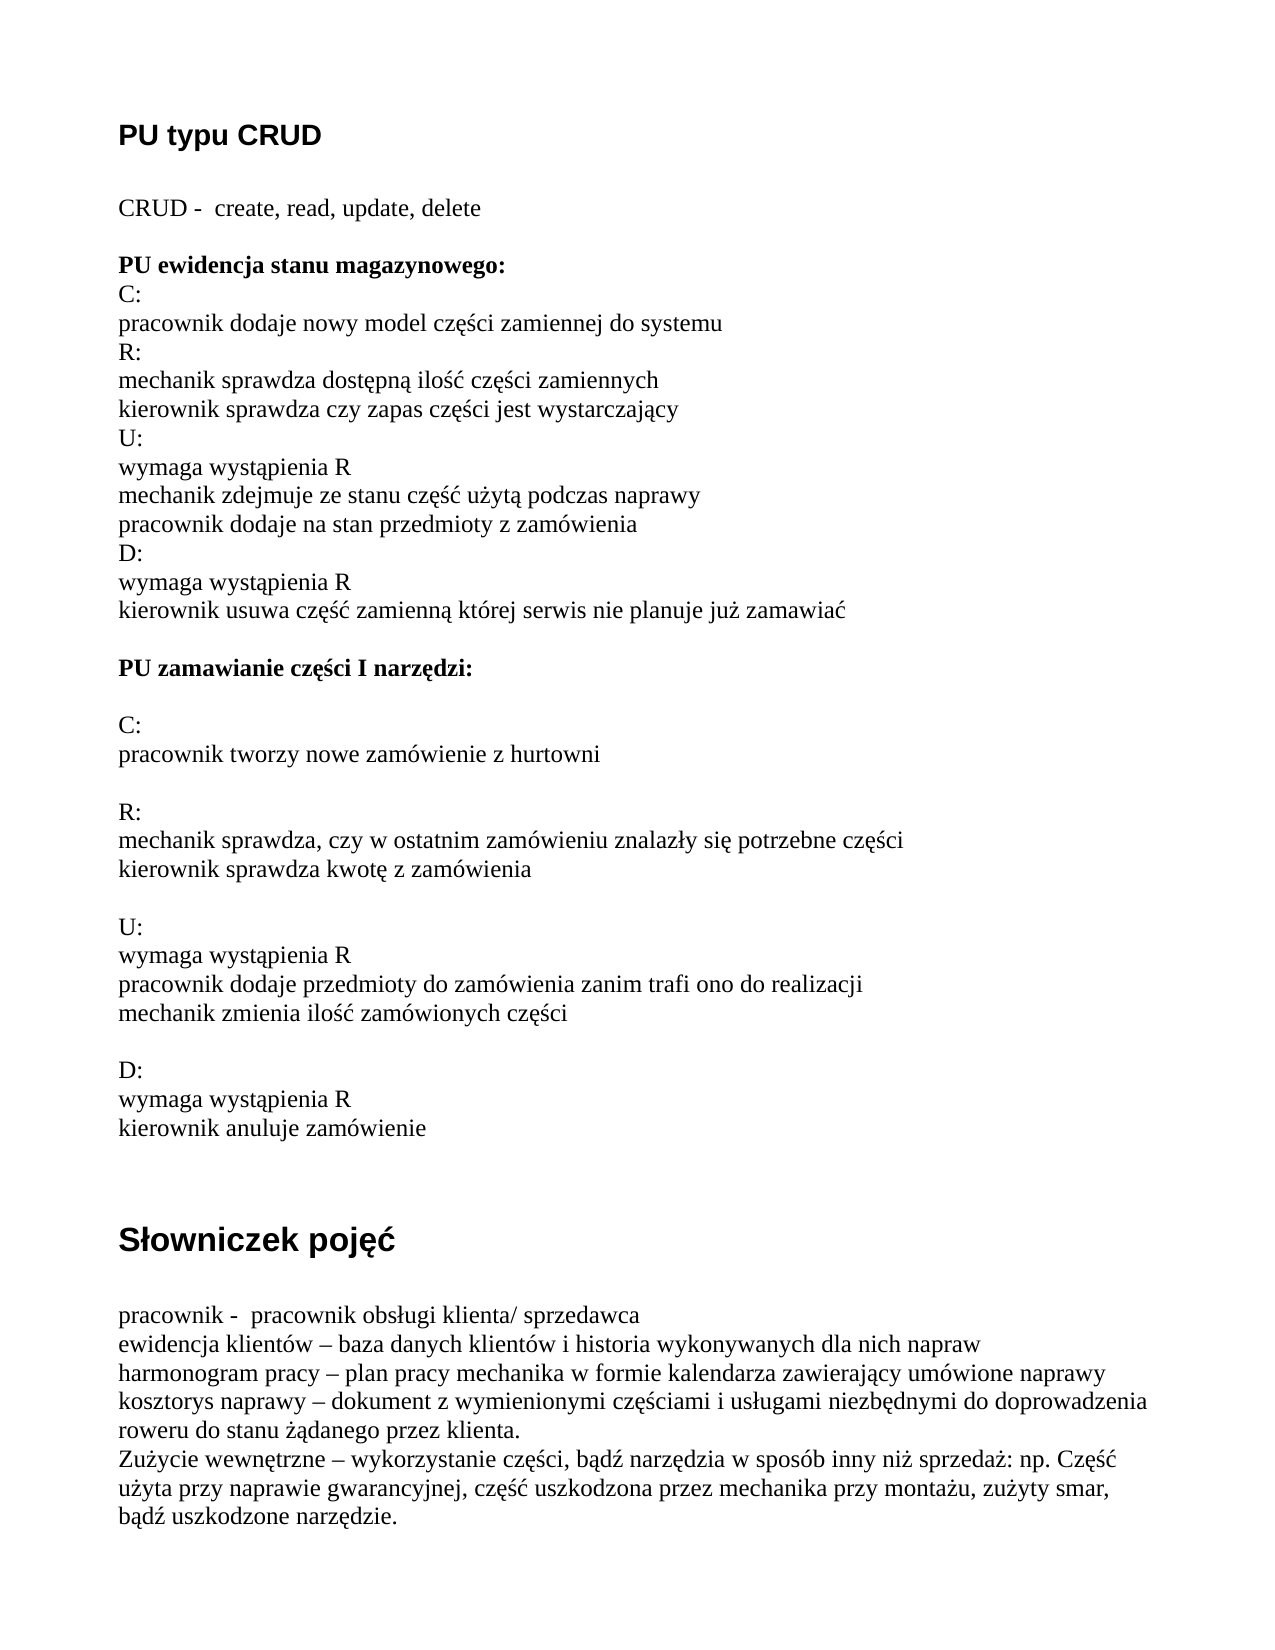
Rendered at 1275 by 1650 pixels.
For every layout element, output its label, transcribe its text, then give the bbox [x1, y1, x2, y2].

text kosztorys naprawy – dokument z wymienionymi częściami i usługami niezbędnymi do doprowadzenia roweru do stanu żądanego przez klienta. [118, 1386, 1157, 1444]
text kierownik anuluje zamówienie [118, 1113, 1157, 1142]
text C: [118, 711, 1157, 739]
text wymaga wystąpienia R [118, 452, 1157, 481]
subtitle PU typu CRUD [118, 118, 1157, 152]
text pracownik dodaje nowy model części zamiennej do systemu [118, 308, 1157, 337]
text kierownik sprawdza kwotę z zamówienia [118, 854, 1157, 883]
text mechanik sprawdza dostępną ilość części zamiennych [118, 366, 1157, 394]
text R: [118, 797, 1157, 826]
text wymaga wystąpienia R [118, 567, 1157, 596]
text D: [118, 1056, 1157, 1084]
text ewidencja klientów – baza danych klientów i historia wykonywanych dla nich napraw [118, 1329, 1157, 1358]
text U: [118, 912, 1157, 941]
text pracownik tworzy nowe zamówienie z hurtowni [118, 739, 1157, 768]
text pracownik dodaje na stan przedmioty z zamówienia [118, 509, 1157, 538]
text mechanik sprawdza, czy w ostatnim zamówieniu znalazły się potrzebne części [118, 826, 1157, 854]
text harmonogram pracy – plan pracy mechanika w formie kalendarza zawierający umówione naprawy [118, 1358, 1157, 1386]
text Zużycie wewnętrzne – wykorzystanie części, bądź narzędzia w sposób inny niż sprzedaż: np. Część użyta przy naprawie gwarancyjnej, część uszkodzona przez mechanika przy montażu, zużyty smar, bądź uszkodzone narzędzie. [118, 1444, 1157, 1530]
subtitle Słowniczek pojęć [118, 1220, 1157, 1259]
text pracownik dodaje przedmioty do zamówienia zanim trafi ono do realizacji [118, 969, 1157, 998]
text U: [118, 423, 1157, 452]
text wymaga wystąpienia R [118, 941, 1157, 969]
text R: [118, 337, 1157, 366]
text pracownik - pracownik obsługi klienta/ sprzedawca [118, 1300, 1157, 1329]
text D: [118, 538, 1157, 567]
text wymaga wystąpienia R [118, 1084, 1157, 1113]
text C: [118, 279, 1157, 308]
text kierownik usuwa część zamienną której serwis nie planuje już zamawiać [118, 596, 1157, 624]
text kierownik sprawdza czy zapas części jest wystarczający [118, 394, 1157, 423]
text mechanik zdejmuje ze stanu część użytą podczas naprawy [118, 481, 1157, 509]
text PU ewidencja stanu magazynowego: [118, 251, 1157, 279]
text CRUD - create, read, update, delete [118, 193, 1157, 222]
text mechanik zmienia ilość zamówionych części [118, 998, 1157, 1027]
text PU zamawianie części I narzędzi: [118, 653, 1157, 682]
